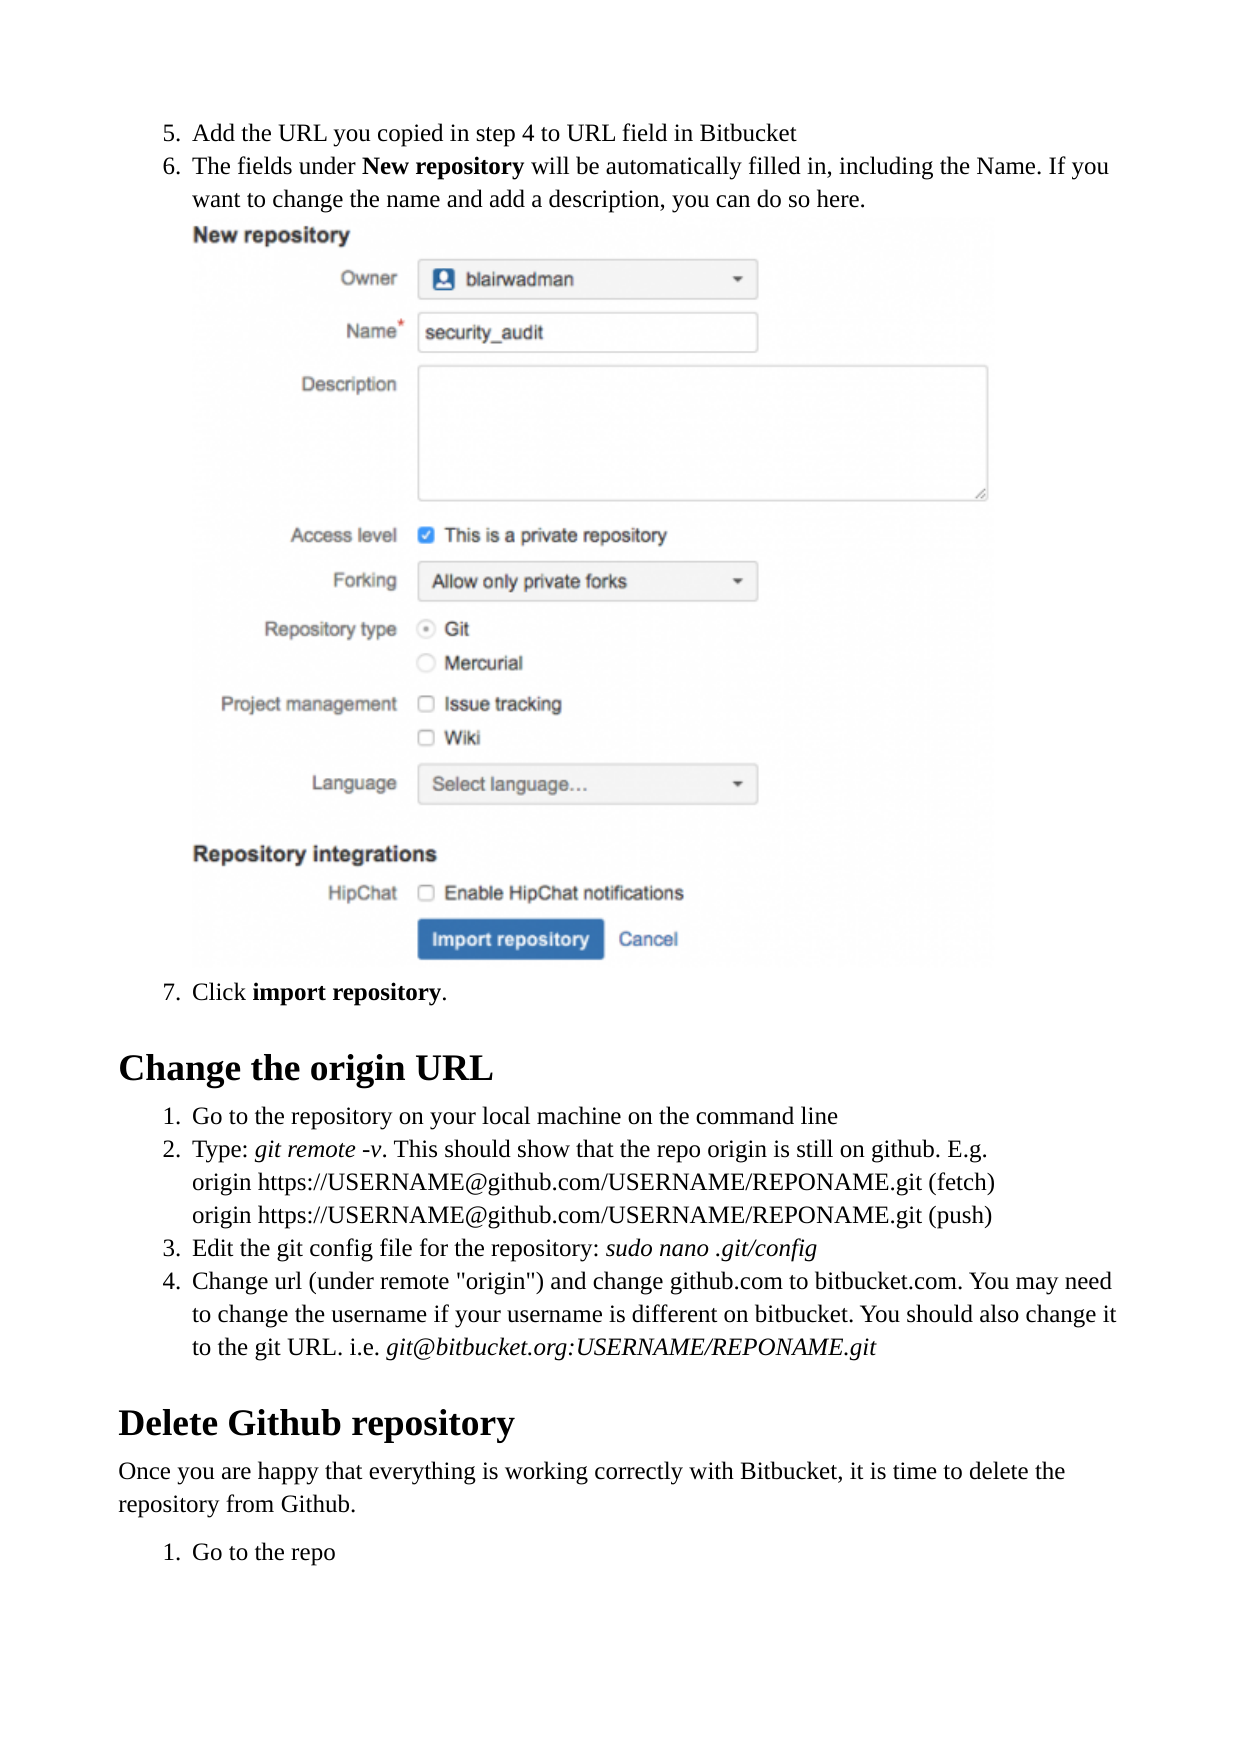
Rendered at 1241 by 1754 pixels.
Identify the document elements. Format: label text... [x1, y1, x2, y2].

list Change url (under remote "origin") and change github.com to bitbucket.com. You may need to change the username if your username is different on bitbucket. You should also change it to the git URL. i.e. git@bitbucket.org:USERNAME/REPONAME.git [162, 1266, 1122, 1361]
subtitle Change the origin URL [118, 1045, 1122, 1088]
list Add the URL you copied in step 4 to URL field in Bitbucket [162, 118, 1122, 147]
list Type: git remote -v. This should show that the repo origin is still on github. E.g. origin https://USERNAME@github.com/USERNAME/REPONAME.git (fetch) origin https://USERNAME@github.com/USERNAME/REPONAME.git (push) [162, 1134, 1122, 1229]
text Once you are happy that everything is working correctly with Bitbucket, it is time to delete the repository from Github. [118, 1456, 1122, 1518]
picture [191, 217, 995, 968]
list Go to the repository on your local machine on the command line [162, 1101, 1122, 1130]
list The fields under New repository will be automatically filled in, including the Name. If you want to change the name and add a description, you can do so here. [162, 151, 1122, 973]
subtitle Delete Github repository [118, 1401, 1122, 1444]
list Click import repository. [162, 977, 1122, 1006]
list Edit the git config file for the repository: sudo nano .git/config [162, 1233, 1122, 1262]
list Go to the repo [162, 1537, 1122, 1566]
